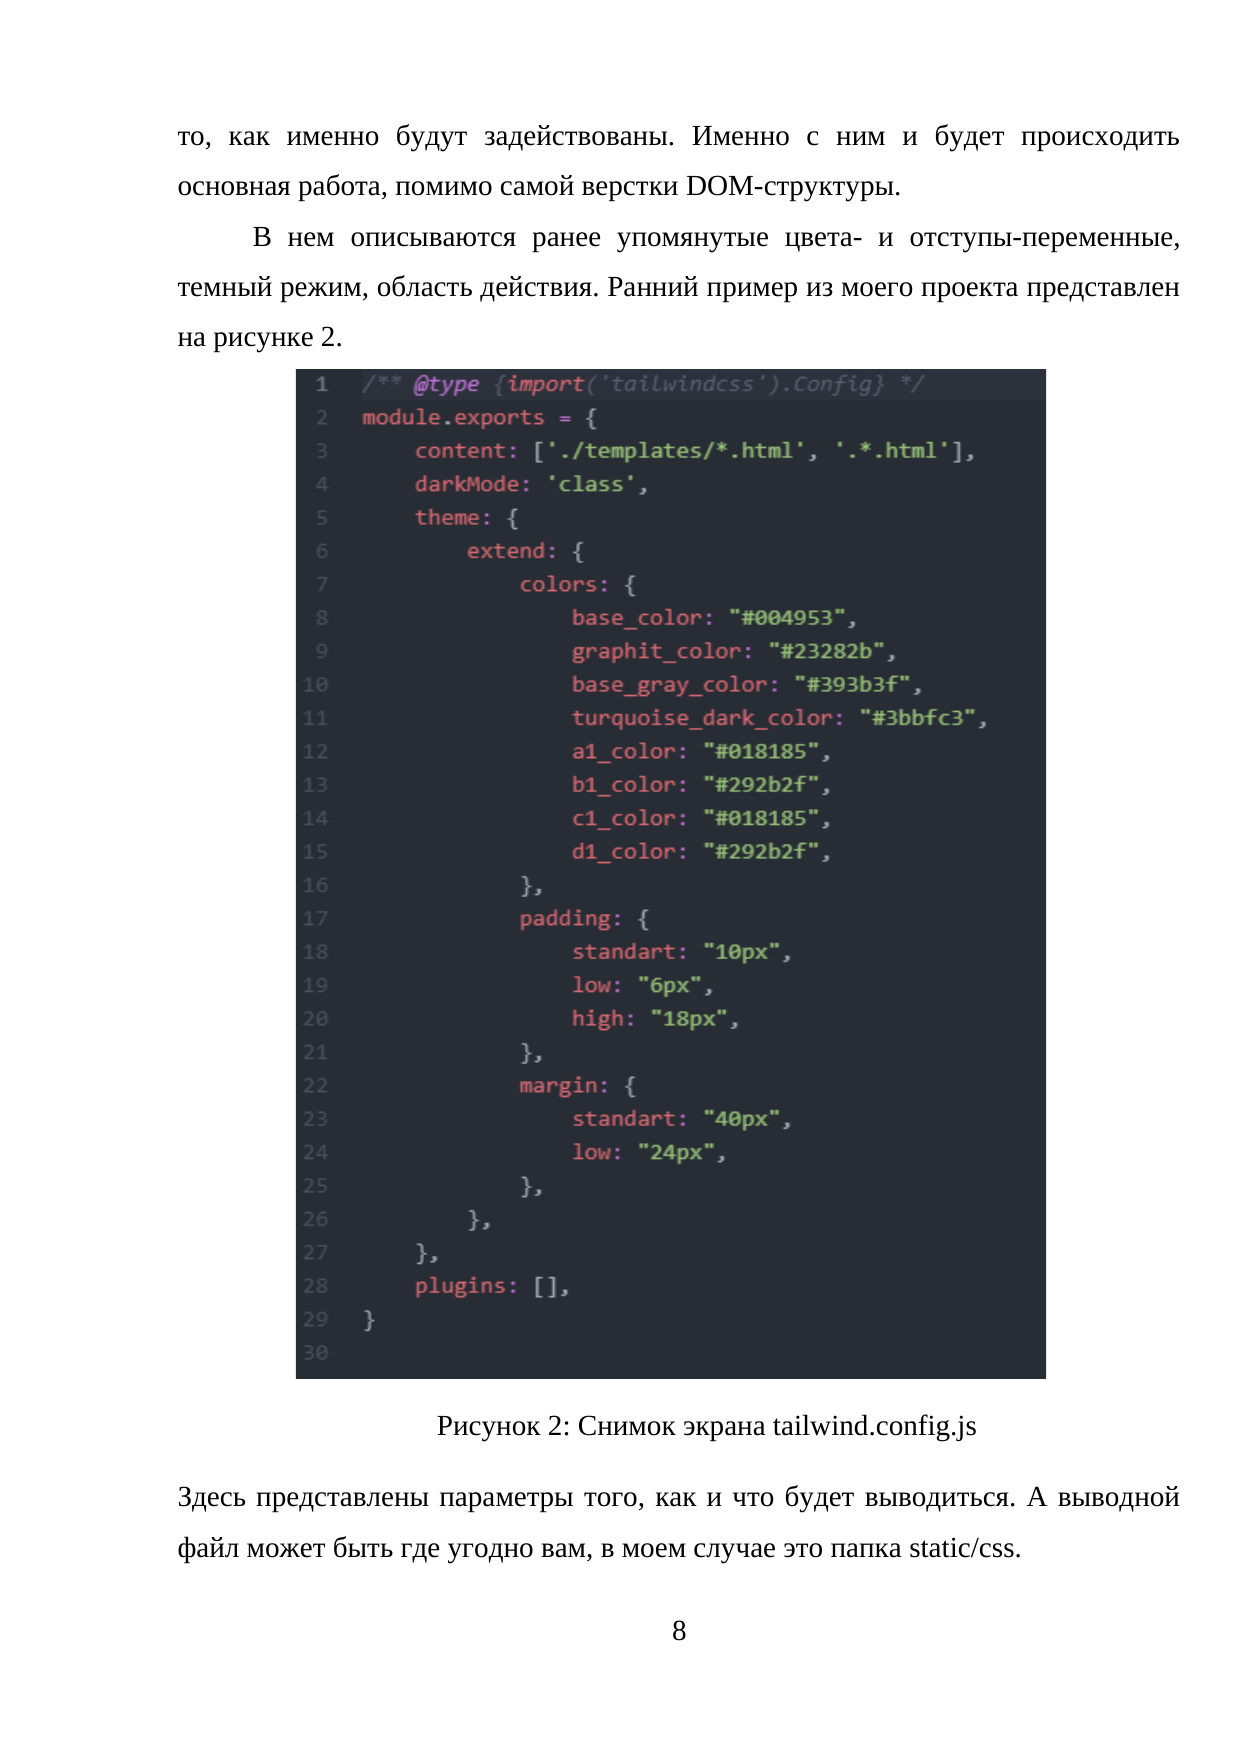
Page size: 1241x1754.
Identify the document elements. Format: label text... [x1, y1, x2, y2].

picture [295, 369, 1047, 1379]
text Рисунок 2: Снимок экрана tailwind.config.js [176, 382, 1163, 1441]
text В нем описываются ранее упомянутые цвета- и отступы-переменные, темный режим, область действия. Ранний пример из моего проекта представлен на рисунке 2. [177, 219, 1181, 353]
text то, как именно будут задействованы. Именно с ним и будет происходить основная работа, помимо самой верстки DOM-структуры. [177, 118, 1181, 202]
text Здесь представлены параметры того, как и что будет выводиться. А выводной файл может быть где угодно вам, в моем случае это папка static/css. [176, 370, 1181, 1563]
